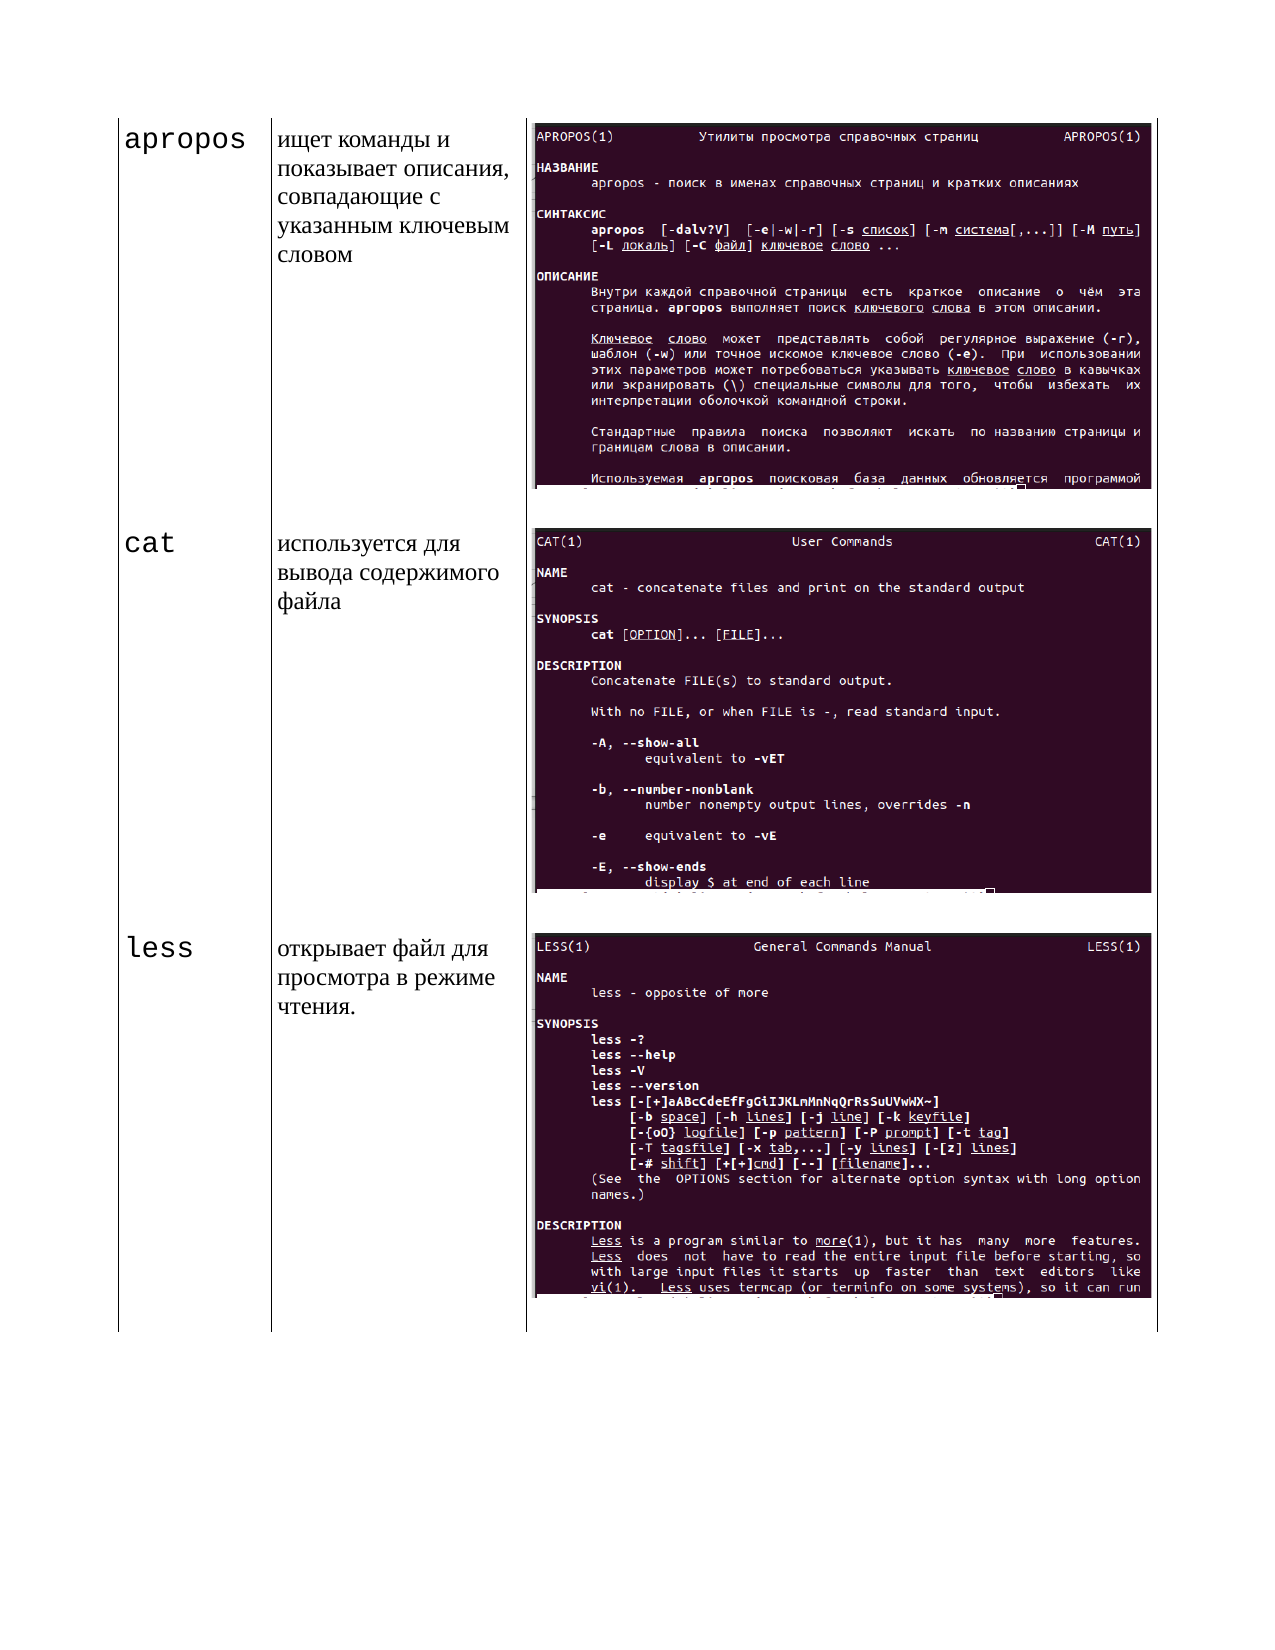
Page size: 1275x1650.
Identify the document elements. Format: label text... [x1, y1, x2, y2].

table_cell открывает файл для просмотра в режиме чтения. [272, 928, 526, 1332]
table_cell ищет команды и показывает описания, совпадающие с указанным ключевым словом [272, 118, 526, 523]
picture [531, 528, 1152, 893]
picture [531, 123, 1152, 489]
picture [531, 933, 1152, 1298]
table_cell [527, 928, 1157, 1332]
table_cell [527, 523, 1157, 927]
table_cell less [119, 928, 271, 1332]
table_cell используется для вывода содержимого файла [272, 523, 526, 927]
table_cell cat [119, 523, 271, 927]
table_cell apropos [119, 118, 271, 523]
table_cell [527, 118, 1157, 523]
